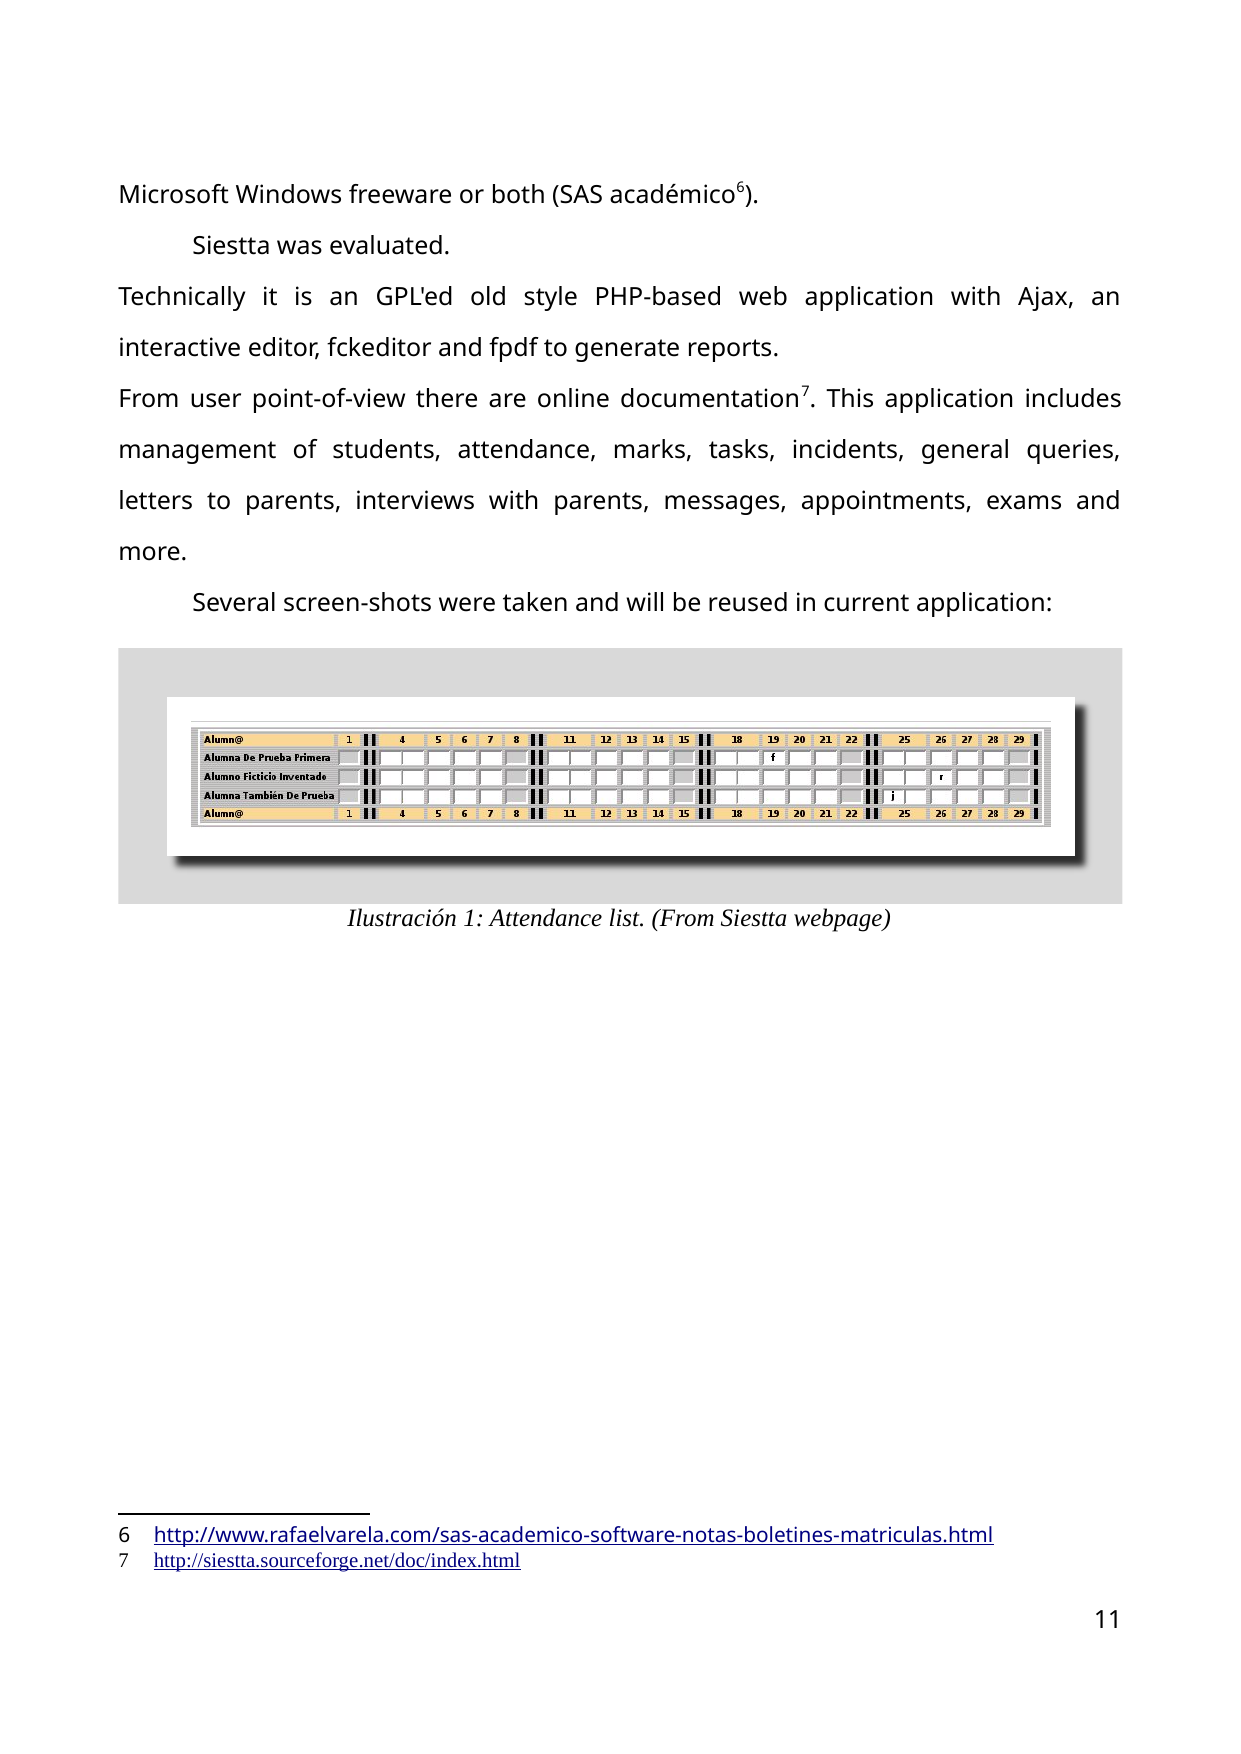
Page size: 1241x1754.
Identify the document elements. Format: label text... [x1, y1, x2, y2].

text Microsoft Windows freeware or both (SAS académico). [118, 176, 1122, 210]
text Ilustración 1: Attendance list. (From Siestta webpage) [118, 904, 1122, 932]
text Siestta was evaluated. [118, 227, 1122, 261]
text Technically it is an GPL'ed old style PHP-based web application with Ajax, an interactive editor, fckeditor and fpdf to generate reports. [118, 278, 1122, 363]
text Several screen-shots were taken and will be reused in current application: [118, 585, 1122, 619]
text http://www.rafaelvarela.com/sas-academico-software-notas-boletines-matriculas.html [118, 1520, 1122, 1548]
text From user point-of-view there are online documentation. This application includes management of students, attendance, marks, tasks, incidents, general queries, letters to parents, interviews with parents, messages, appointments, exams and more. [118, 381, 1122, 568]
picture [118, 648, 1123, 904]
text http://siestta.sourceforge.net/doc/index.html [118, 1548, 1122, 1572]
